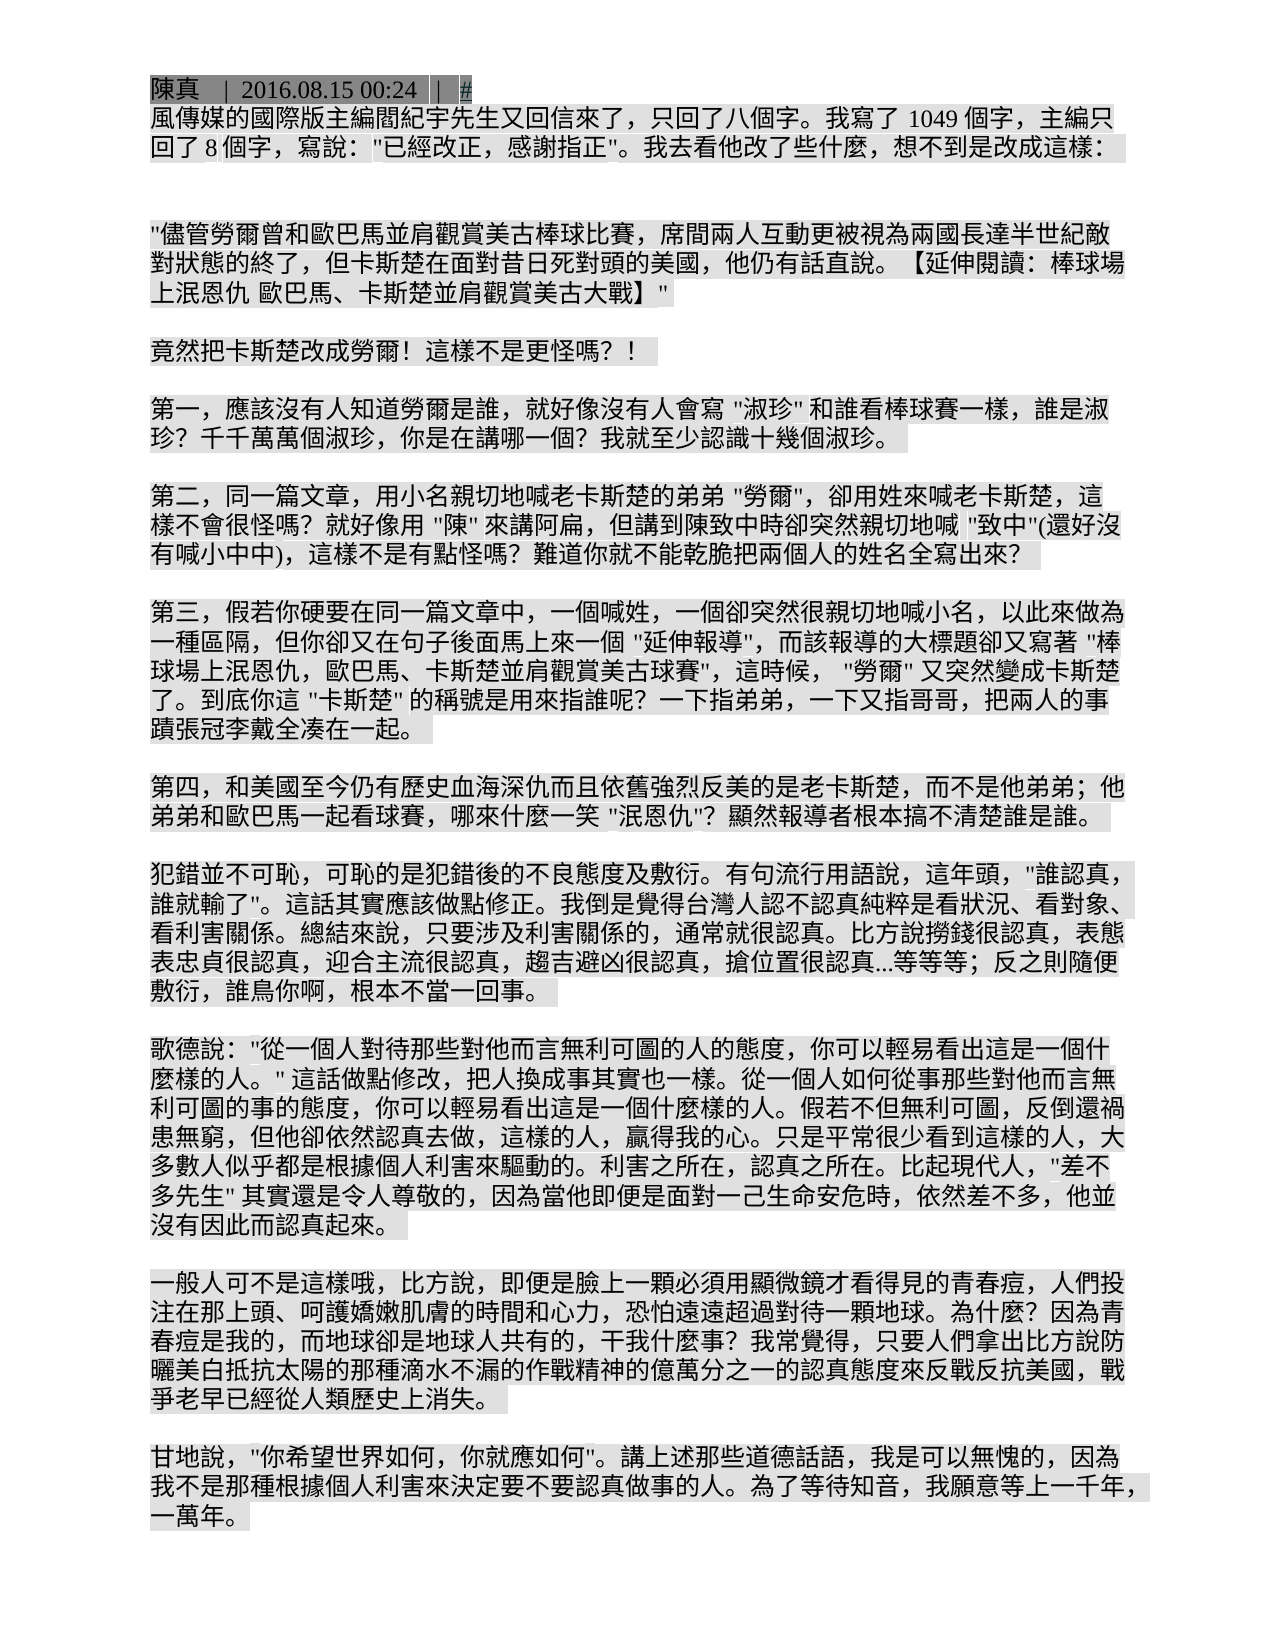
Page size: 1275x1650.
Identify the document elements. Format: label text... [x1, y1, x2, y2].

text 風傳媒的國際版主編閻紀宇先生又回信來了，只回了八個字。我寫了 1049 個字，主編只回了8個字，寫說："已經改正，感謝指正"。我去看他改了些什麼，想不到是改成這樣： "儘管勞爾曾和歐巴馬並肩觀賞美古棒球比賽，席間兩人互動更被視為兩國長達半世紀敵對狀態的終了，但卡斯楚在面對昔日死對頭的美國，他仍有話直說。【延伸閱讀：棒球場上泯恩仇 歐巴馬、卡斯楚並肩觀賞美古大戰】" 竟然把卡斯楚改成勞爾！這樣不是更怪嗎？！ 第一，應該沒有人知道勞爾是誰，就好像沒有人會寫 "淑珍" 和誰看棒球賽一樣，誰是淑珍？千千萬萬個淑珍，你是在講哪一個？我就至少認識十幾個淑珍。 第二，同一篇文章，用小名親切地喊老卡斯楚的弟弟 "勞爾"，卻用姓來喊老卡斯楚，這樣不會很怪嗎？就好像用 "陳" 來講阿扁，但講到陳致中時卻突然親切地喊 "致中"(還好沒有喊小中中)，這樣不是有點怪嗎？難道你就不能乾脆把兩個人的姓名全寫出來？ 第三，假若你硬要在同一篇文章中，一個喊姓，一個卻突然很親切地喊小名，以此來做為一種區隔，但你卻又在句子後面馬上來一個 "延伸報導"，而該報導的大標題卻又寫著 "棒球場上泯恩仇，歐巴馬、卡斯楚並肩觀賞美古球賽"，這時候， "勞爾" 又突然變成卡斯楚了。到底你這 "卡斯楚" 的稱號是用來指誰呢？一下指弟弟，一下又指哥哥，把兩人的事蹟張冠李戴全凑在一起。 第四，和美國至今仍有歷史血海深仇而且依舊強烈反美的是老卡斯楚，而不是他弟弟；他弟弟和歐巴馬一起看球賽，哪來什麼一笑 "泯恩仇"？顯然報導者根本搞不清楚誰是誰。 犯錯並不可恥，可恥的是犯錯後的不良態度及敷衍。有句流行用語說，這年頭，"誰認真，誰就輸了"。這話其實應該做點修正。我倒是覺得台灣人認不認真純粹是看狀況、看對象、看利害關係。總結來說，只要涉及利害關係的，通常就很認真。比方說撈錢很認真，表態表忠貞很認真，迎合主流很認真，趨吉避凶很認真，搶位置很認真...等等等；反之則隨便敷衍，誰鳥你啊，根本不當一回事。 歌德說："從一個人對待那些對他而言無利可圖的人的態度，你可以輕易看出這是一個什麼樣的人。" 這話做點修改，把人換成事其實也一樣。從一個人如何從事那些對他而言無利可圖的事的態度，你可以輕易看出這是一個什麼樣的人。假若不但無利可圖，反倒還禍患無窮，但他卻依然認真去做，這樣的人，贏得我的心。只是平常很少看到這樣的人，大多數人似乎都是根據個人利害來驅動的。利害之所在，認真之所在。比起現代人，"差不多先生" 其實還是令人尊敬的，因為當他即便是面對一己生命安危時，依然差不多，他並沒有因此而認真起來。 一般人可不是這樣哦，比方說，即便是臉上一顆必須用顯微鏡才看得見的青春痘，人們投注在那上頭、呵護嬌嫩肌膚的時間和心力，恐怕遠遠超過對待一顆地球。為什麼？因為青春痘是我的，而地球卻是地球人共有的，干我什麼事？我常覺得，只要人們拿出比方說防曬美白抵抗太陽的那種滴水不漏的作戰精神的億萬分之一的認真態度來反戰反抗美國，戰爭老早已經從人類歷史上消失。 甘地說，"你希望世界如何，你就應如何"。講上述那些道德話語，我是可以無愧的，因為我不是那種根據個人利害來決定要不要認真做事的人。為了等待知音，我願意等上一千年，一萬年。 [150, 104, 1125, 1531]
text 陳真 | 2016.08.15 00:24 | # [150, 75, 1125, 104]
